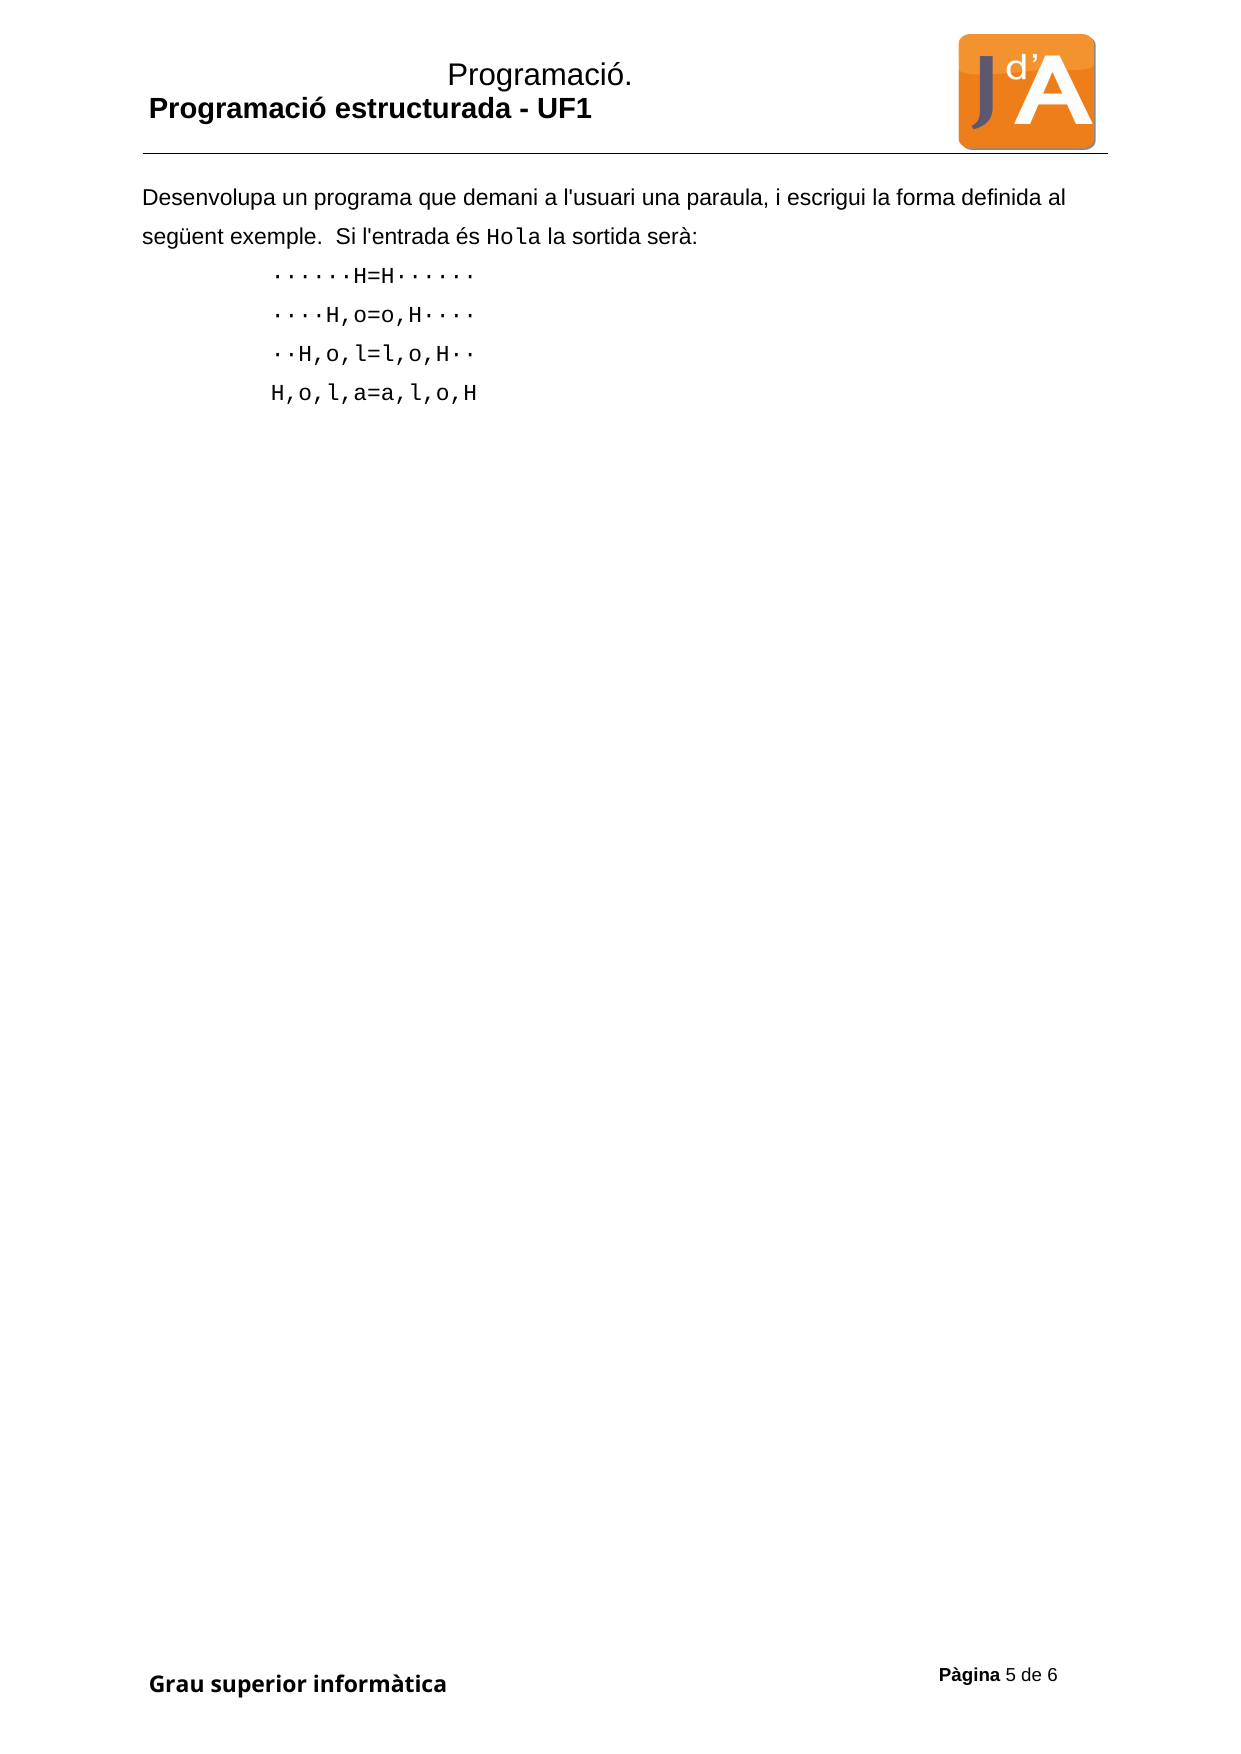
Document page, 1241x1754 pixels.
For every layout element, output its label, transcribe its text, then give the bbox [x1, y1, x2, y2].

text ····H,o=o,H···· [216, 304, 1107, 330]
text ······H=H······ [216, 265, 1107, 291]
text ··H,o,l=l,o,H·· [216, 343, 1107, 368]
text Desenvolupa un programa que demani a l'usuari una paraula, i escrigui la forma definida al següent exemple. Si l'entrada és Hola la sortida serà: [142, 185, 1107, 251]
text H,o,l,a=a,l,o,H [216, 381, 1107, 407]
picture [958, 34, 1096, 150]
